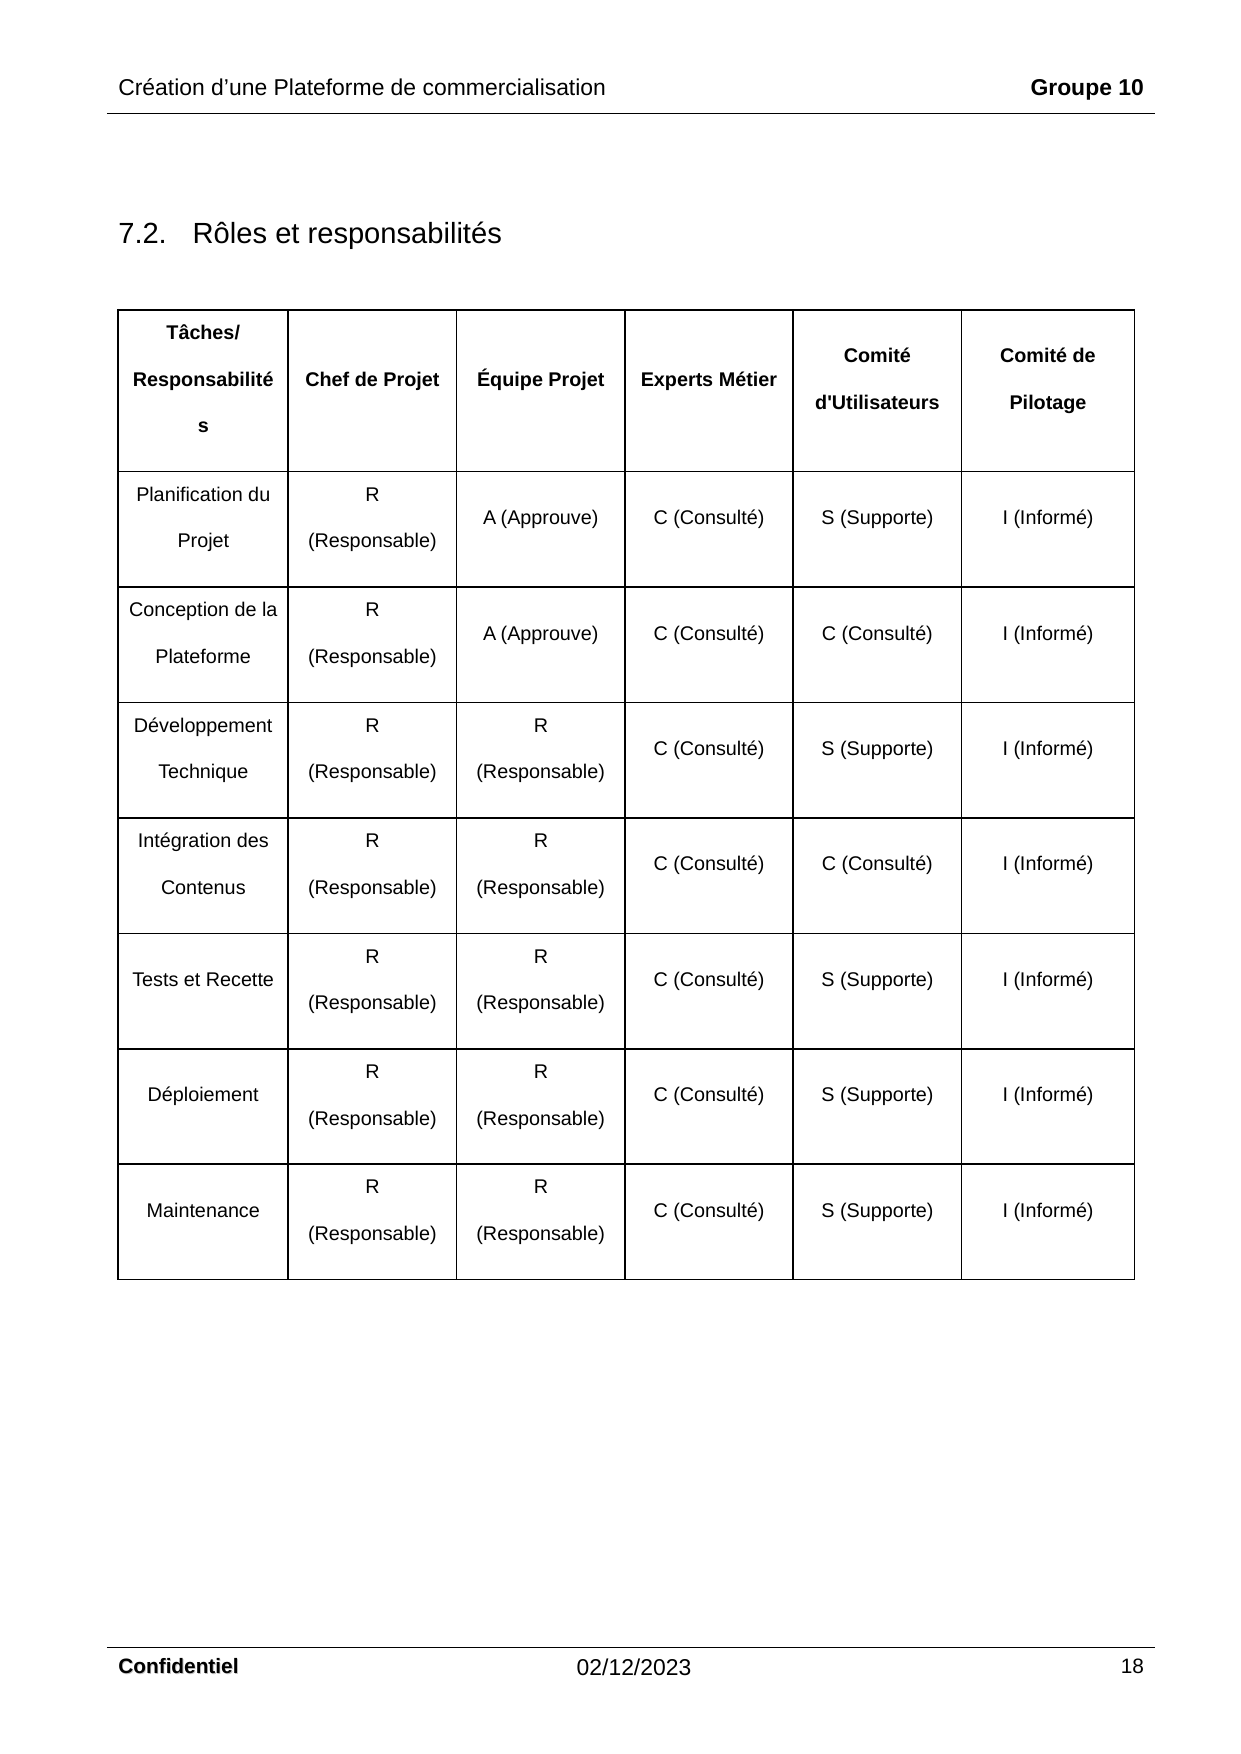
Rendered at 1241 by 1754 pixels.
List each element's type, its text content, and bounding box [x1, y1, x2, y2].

table_cell Déploiement [119, 1050, 287, 1163]
table_cell Développement Technique [119, 703, 287, 817]
table_header Experts Métier [626, 311, 792, 471]
table_cell C (Consulté) [626, 934, 792, 1048]
table_cell Tests et Recette [119, 934, 287, 1048]
table_header Équipe Projet [457, 311, 624, 471]
table_cell R (Responsable) [457, 819, 624, 932]
table_cell R (Responsable) [289, 588, 456, 702]
table_cell C (Consulté) [626, 703, 792, 817]
table_cell R (Responsable) [289, 1165, 456, 1279]
subtitle Rôles et responsabilités [118, 216, 1152, 250]
table_cell I (Informé) [962, 1050, 1134, 1163]
table_cell C (Consulté) [794, 588, 961, 702]
table_cell S (Supporte) [794, 1165, 961, 1279]
table_cell C (Consulté) [626, 1050, 792, 1163]
table_cell R (Responsable) [457, 934, 624, 1048]
table_header Comité de Pilotage [962, 311, 1134, 471]
table_cell R (Responsable) [289, 472, 456, 586]
table_cell I (Informé) [962, 819, 1134, 932]
table_cell I (Informé) [962, 588, 1134, 702]
table_cell Intégration des Contenus [119, 819, 287, 932]
table_header Chef de Projet [289, 311, 456, 471]
table_cell C (Consulté) [626, 819, 792, 932]
table_cell S (Supporte) [794, 472, 961, 586]
table_header Tâches/Responsabilités [119, 311, 287, 471]
table_cell C (Consulté) [794, 819, 961, 932]
table_cell R (Responsable) [289, 703, 456, 817]
table_cell I (Informé) [962, 1165, 1134, 1279]
table_cell R (Responsable) [457, 703, 624, 817]
table_cell S (Supporte) [794, 703, 961, 817]
table_cell R (Responsable) [289, 1050, 456, 1163]
table_cell R (Responsable) [457, 1050, 624, 1163]
table_cell S (Supporte) [794, 934, 961, 1048]
table_cell Planification du Projet [119, 472, 287, 586]
table_cell R (Responsable) [289, 819, 456, 932]
table_cell C (Consulté) [626, 588, 792, 702]
table_cell R (Responsable) [457, 1165, 624, 1279]
table_cell Maintenance [119, 1165, 287, 1279]
table_cell C (Consulté) [626, 1165, 792, 1279]
table_cell A (Approuve) [457, 588, 624, 702]
table_cell Conception de la Plateforme [119, 588, 287, 702]
table_cell C (Consulté) [626, 472, 792, 586]
table_cell I (Informé) [962, 703, 1134, 817]
table_cell A (Approuve) [457, 472, 624, 586]
table_header Comité d'Utilisateurs [794, 311, 961, 471]
table_cell R (Responsable) [289, 934, 456, 1048]
table_cell I (Informé) [962, 934, 1134, 1048]
table_cell I (Informé) [962, 472, 1134, 586]
table_cell S (Supporte) [794, 1050, 961, 1163]
